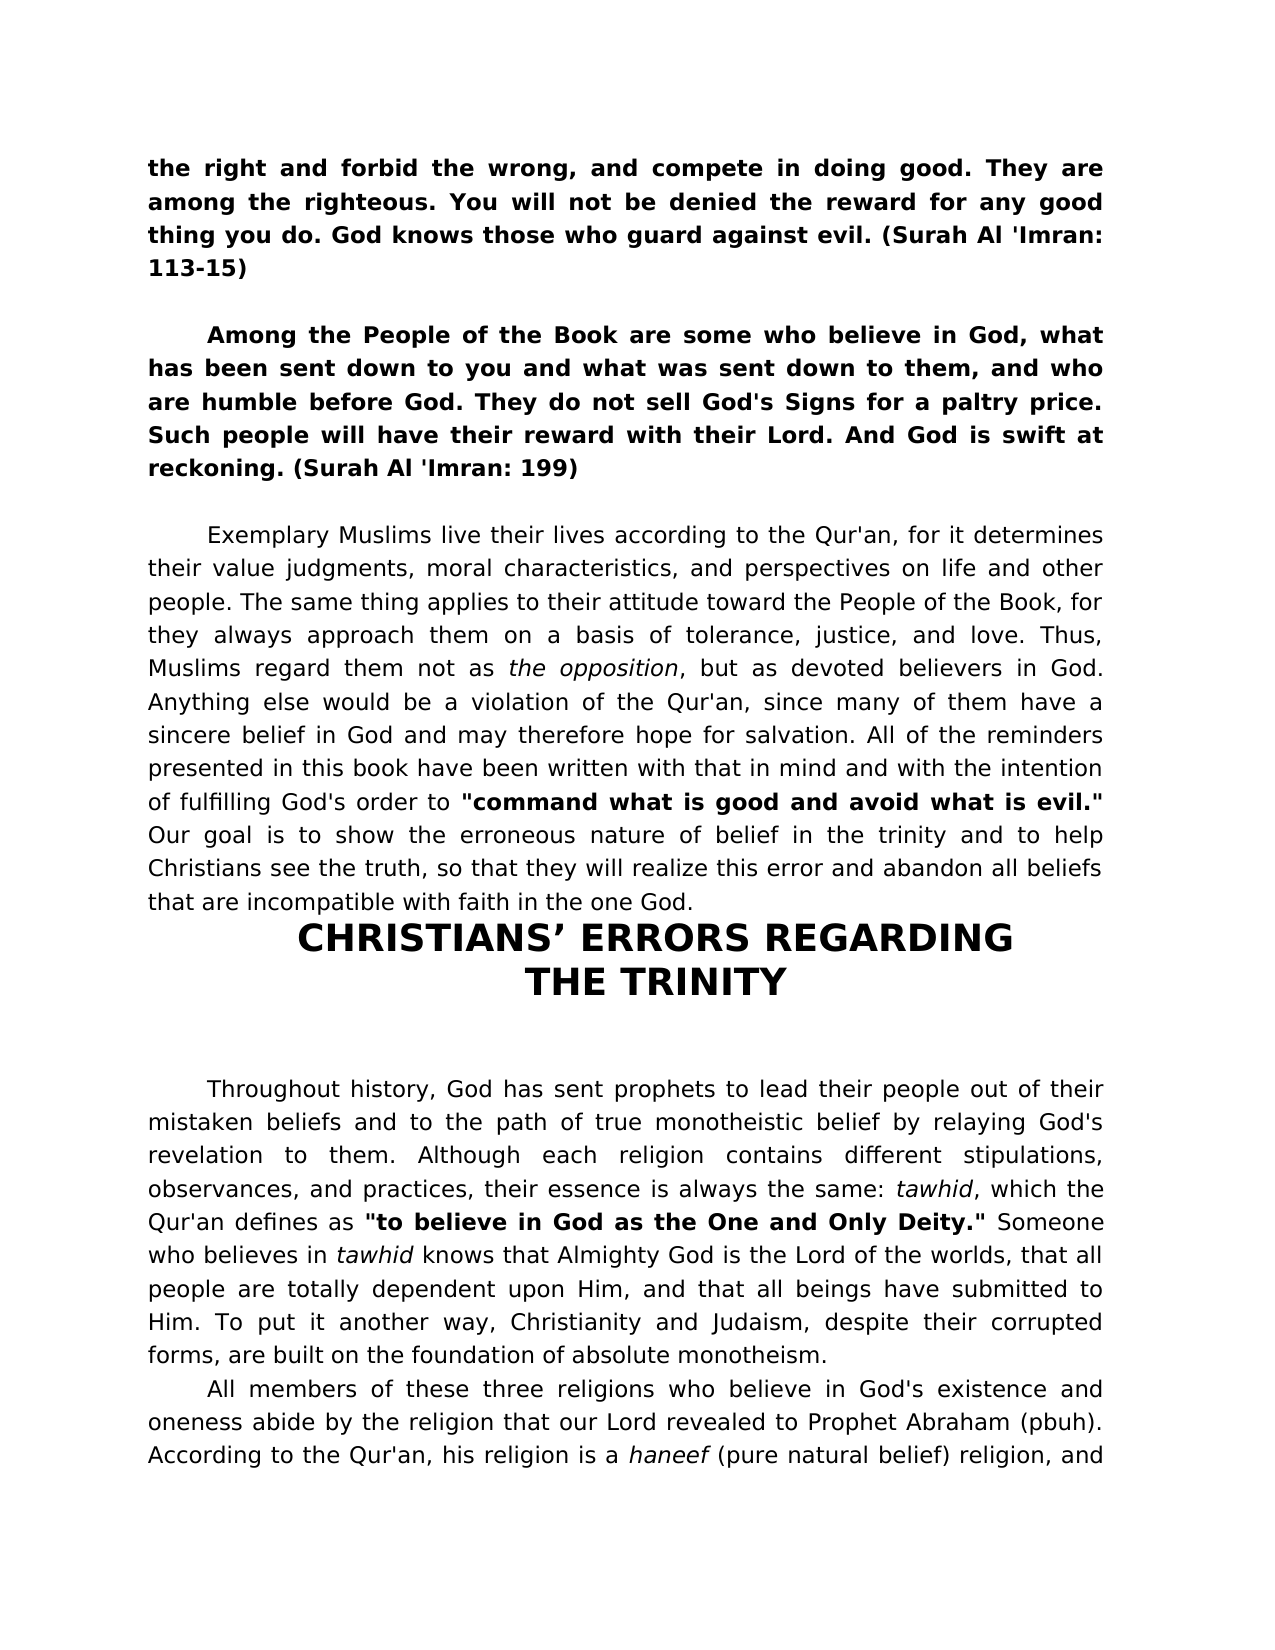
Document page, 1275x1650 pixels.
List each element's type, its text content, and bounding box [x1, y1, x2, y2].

text the right and forbid the wrong, and compete in doing good. They are among the righteous. You will not be denied the reward for any good thing you do. God knows those who guard against evil. (Surah Al 'Imran: 113-15) [148, 150, 1104, 283]
text Exemplary Muslims live their lives according to the Qur'an, for it determines their value judgments, moral characteristics, and perspectives on life and other people. The same thing applies to their attitude toward the People of the Book, for they always approach them on a basis of tolerance, justice, and love. Thus, Muslims regard them not as the opposition, but as devoted believers in God. Anything else would be a violation of the Qur'an, since many of them have a sincere belief in God and may therefore hope for salvation. All of the reminders presented in this book have been written with that in mind and with the intention of fulfilling God's order to "command what is good and avoid what is evil." Our goal is to show the erroneous nature of belief in the trinity and to help Christians see the truth, so that they will realize this error and abandon all beliefs that are incompatible with faith in the one God. [148, 517, 1104, 917]
text All members of these three religions who believe in God's existence and oneness abide by the religion that our Lord revealed to Prophet Abraham (pbuh). According to the Qur'an, his religion is a haneef (pure natural belief) religion, and [148, 1371, 1104, 1471]
text CHRISTIANS’ ERRORS REGARDING [148, 917, 1104, 960]
text Among the People of the Book are some who believe in God, what has been sent down to you and what was sent down to them, and who are humble before God. They do not sell God's Signs for a paltry price. Such people will have their reward with their Lord. And God is swift at reckoning. (Surah Al 'Imran: 199) [148, 317, 1104, 483]
text THE TRINITY [148, 960, 1104, 1004]
text Throughout history, God has sent prophets to lead their people out of their mistaken beliefs and to the path of true monotheistic belief by relaying God's revelation to them. Although each religion contains different stipulations, observances, and practices, their essence is always the same: tawhid, which the Qur'an defines as "to believe in God as the One and Only Deity." Someone who believes in tawhid knows that Almighty God is the Lord of the worlds, that all people are totally dependent upon Him, and that all beings have submitted to Him. To put it another way, Christianity and Judaism, despite their corrupted forms, are built on the foundation of absolute monotheism. [148, 1071, 1104, 1371]
